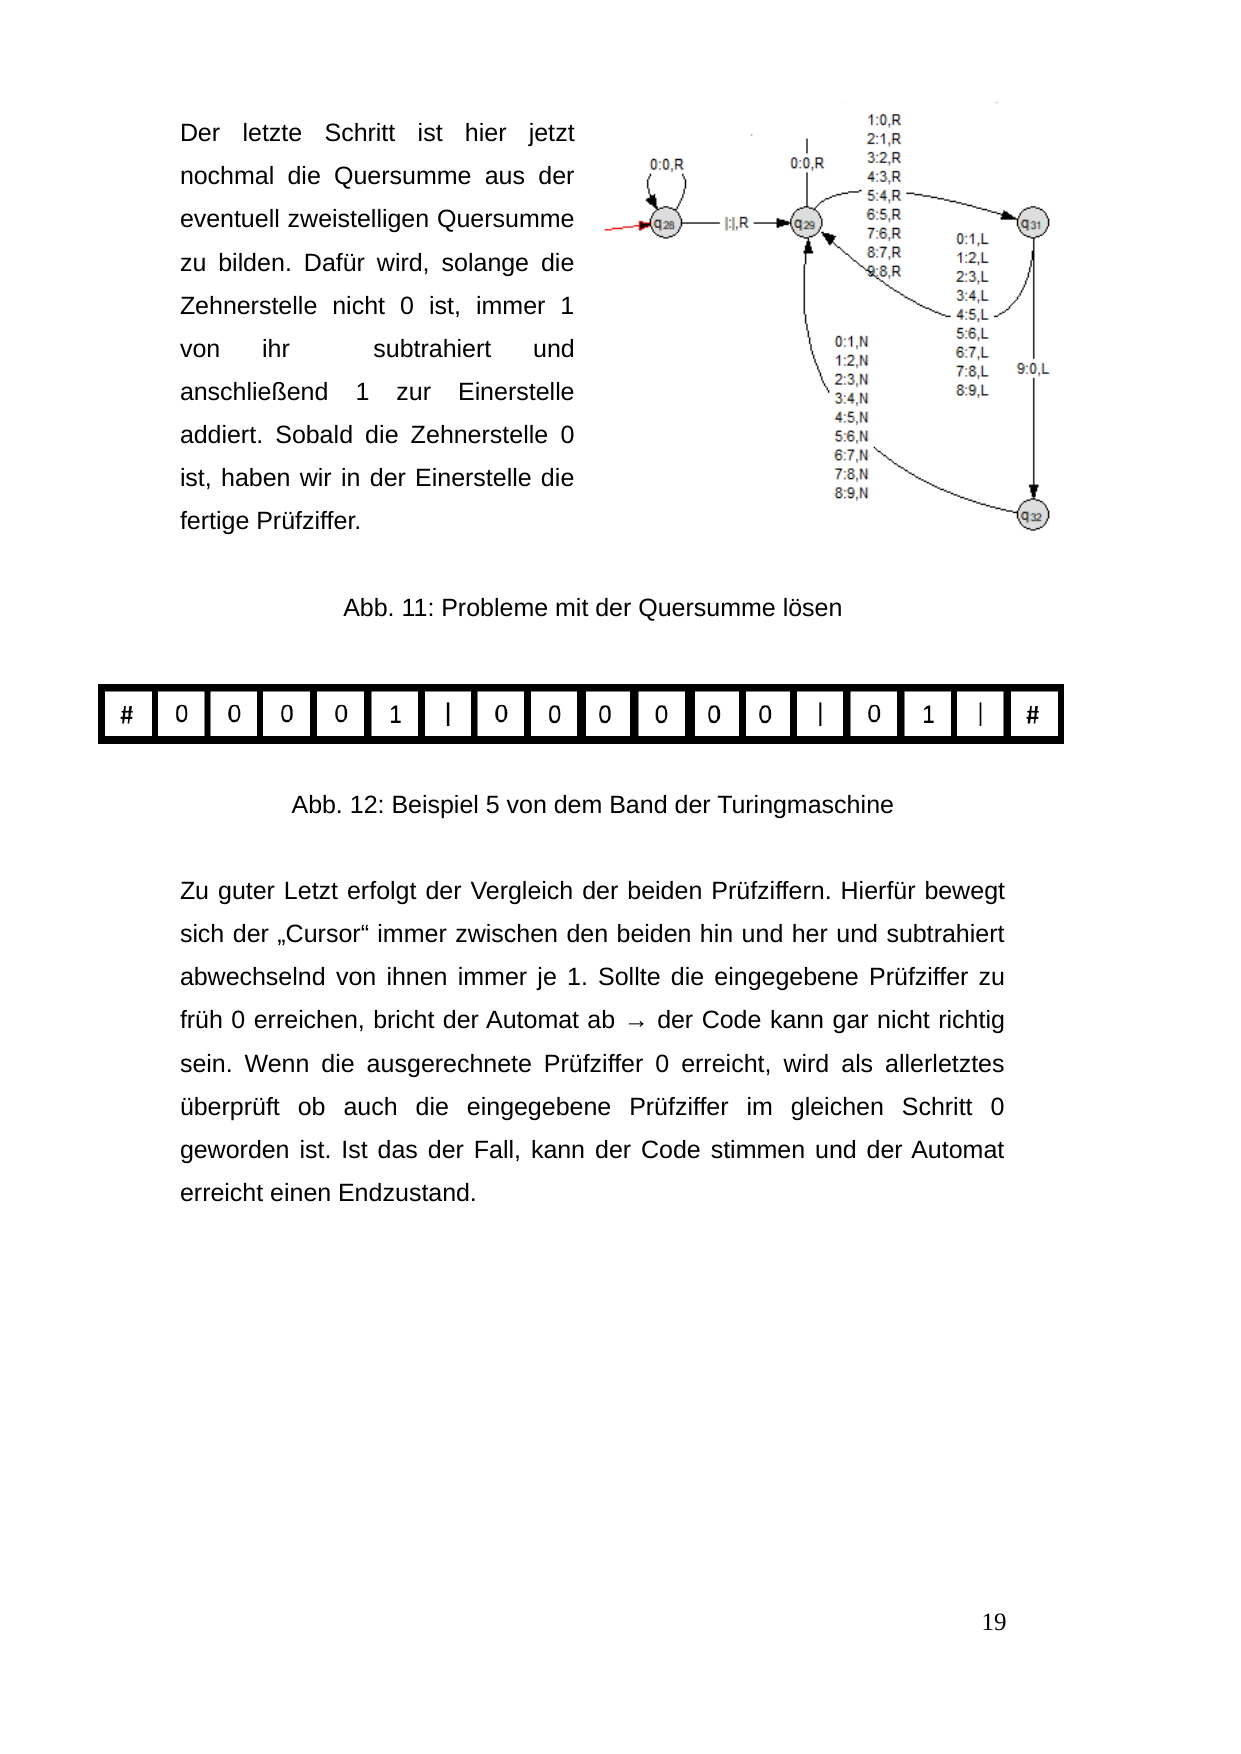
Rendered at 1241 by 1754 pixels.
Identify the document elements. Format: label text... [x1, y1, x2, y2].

text Abb. 12: Beispiel 5 von dem Band der Turingmaschine [180, 776, 1006, 819]
picture [81, 660, 1085, 776]
text Zu guter Letzt erfolgt der Vergleich der beiden Prüfziffern. Hierfür bewegt sich der „Cursor“ immer zwischen den beiden hin und her und subtrahiert abwechselnd von ihnen immer je 1. Sollte die eingegebene Prüfziffer zu früh 0 erreichen, bricht der Automat ab → der Code kann gar nicht richtig sein. Wenn die ausgerechnete Prüfziffer 0 erreicht, wird als allerletztes überprüft ob auch die eingegebene Prüfziffer im gleichen Schritt 0 geworden ist. Ist das der Fall, kann der Code stimmen und der Automat erreicht einen Endzustand. [180, 876, 1006, 1207]
text Der letzte Schritt ist hier jetzt nochmal die Quersumme aus der eventuell zweistelligen Quersumme zu bilden. Dafür wird, solange die Zehnerstelle nicht 0 ist, immer 1 von ihr subtrahiert und anschließend 1 zur Einerstelle addiert. Sobald die Zehnerstelle 0 ist, haben wir in der Einerstelle die fertige Prüfziffer. [180, 118, 604, 535]
text Abb. 11: Probleme mit der Quersumme lösen [180, 592, 1006, 621]
picture [604, 64, 1094, 566]
text [180, 636, 1006, 660]
